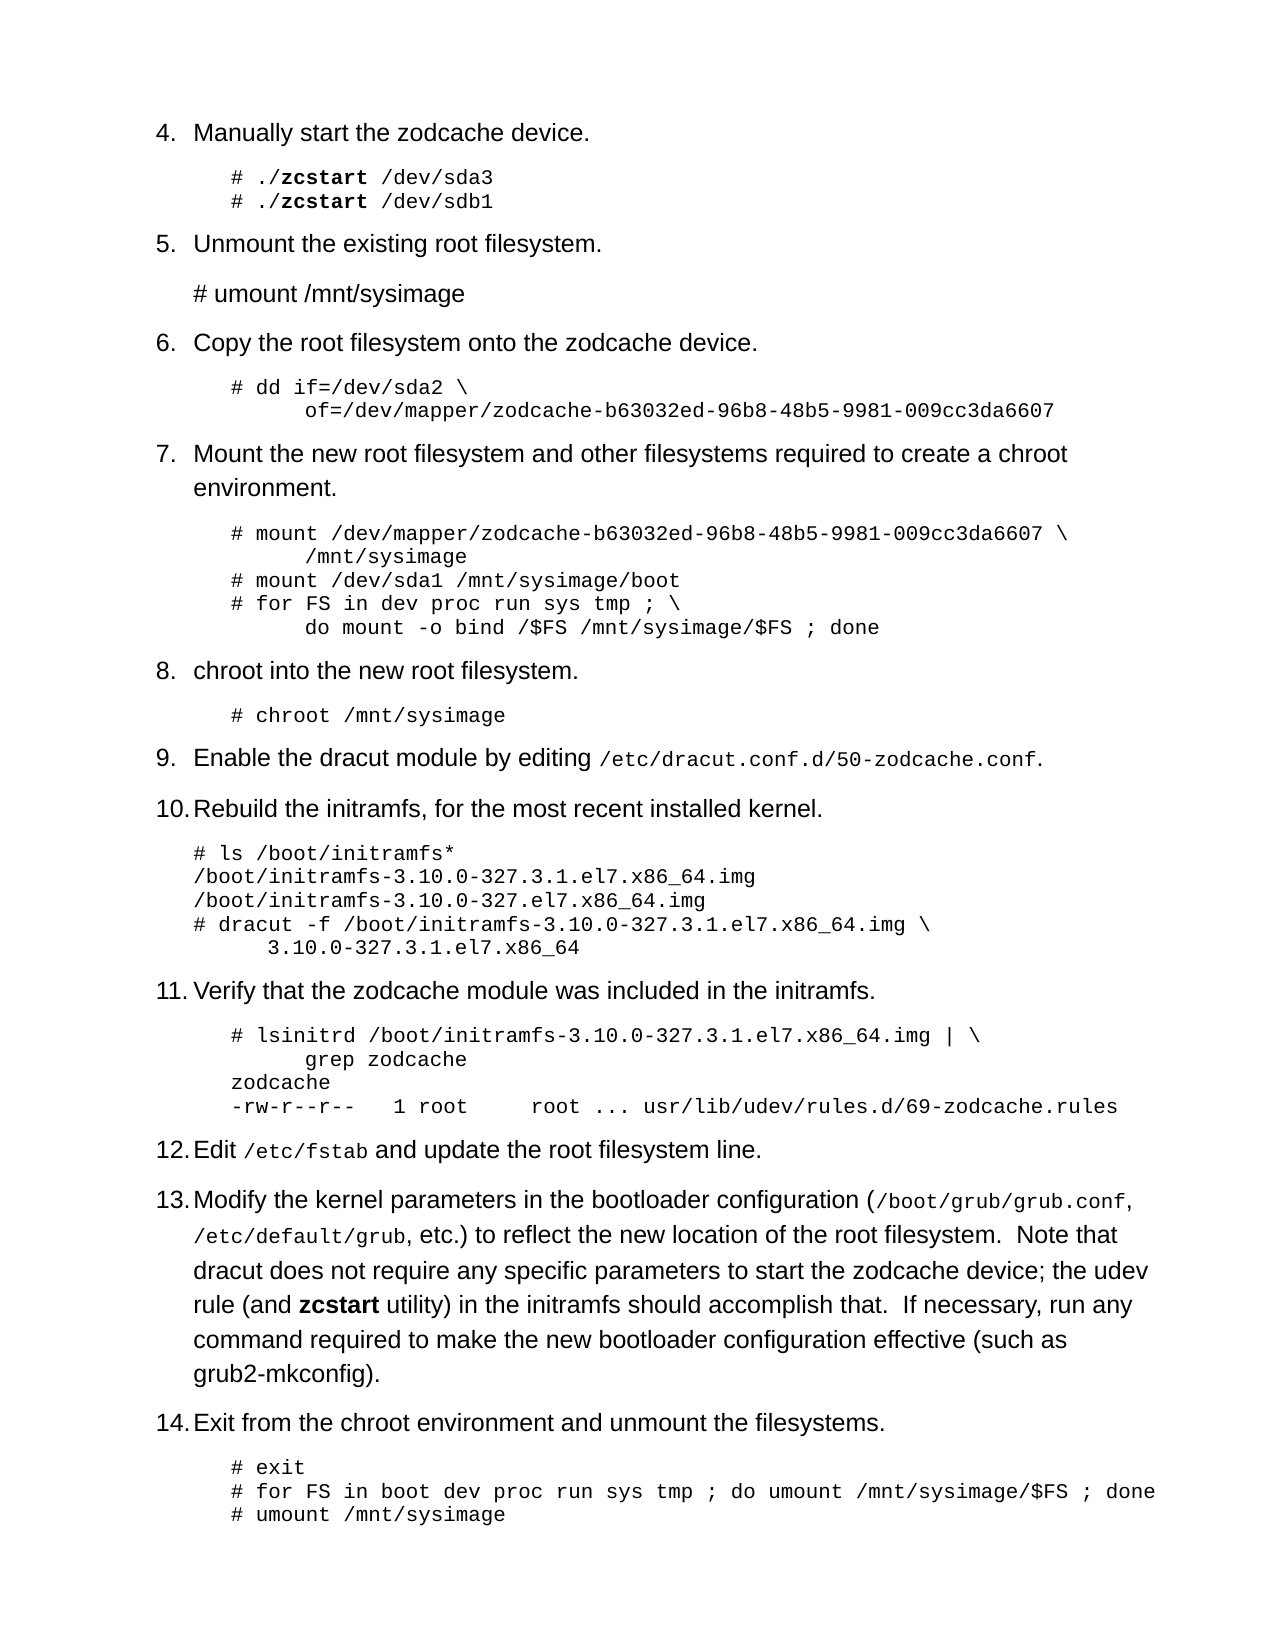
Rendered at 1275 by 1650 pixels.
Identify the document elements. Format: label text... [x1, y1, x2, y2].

list Mount the new root filesystem and other filesystems required to create a chroot environment. [156, 439, 1157, 502]
list Exit from the chroot environment and unmount the filesystems. [156, 1408, 1157, 1437]
list # umount /mnt/sysimage [156, 278, 1157, 307]
list Rebuild the initramfs, for the most recent installed kernel. [156, 794, 1157, 822]
list Modify the kernel parameters in the bootloader configuration (/boot/grub/grub.conf, /etc/default/grub, etc.) to reflect the new location of the root filesystem. Note that dracut does not require any specific parameters to start the zodcache device; the udev rule (and zcstart utility) in the initramfs should accomplish that. If necessary, run any command required to make the new bootloader configuration effective (such as grub2‑mkconfig). [156, 1185, 1157, 1388]
list # mount /dev/mapper/zodcache-b63032ed-96b8-48b5-9981-009cc3da6607 \ /mnt/sysimage # mount /dev/sda1 /mnt/sysimage/boot # for FS in dev proc run sys tmp ; \ do mount -o bind /$FS /mnt/sysimage/$FS ; done [193, 522, 1157, 641]
list Unmount the existing root filesystem. [156, 229, 1157, 258]
list # lsinitrd /boot/initramfs-3.10.0-327.3.1.el7.x86_64.img | \ grep zodcache zodcache -rw-r--r-- 1 root root ... usr/lib/udev/rules.d/69-zodcache.rules [193, 1025, 1157, 1119]
list chroot into the new root filesystem. [156, 656, 1157, 684]
list # ls /boot/initramfs* /boot/initramfs-3.10.0-327.3.1.el7.x86_64.img /boot/initramfs-3.10.0-327.el7.x86_64.img # dracut -f /boot/initramfs-3.10.0-327.3.1.el7.x86_64.img \ 3.10.0-327.3.1.el7.x86_64 [156, 843, 1157, 961]
list Verify that the zodcache module was included in the initramfs. [156, 976, 1157, 1005]
list Manually start the zodcache device. [156, 118, 1157, 147]
list # chroot /mnt/sysimage [193, 705, 1157, 728]
list # exit # for FS in boot dev proc run sys tmp ; do umount /mnt/sysimage/$FS ; done # umount /mnt/sysimage [193, 1457, 1157, 1528]
list Copy the root filesystem onto the zodcache device. [156, 328, 1157, 356]
list Edit /etc/fstab and update the root filesystem line. [156, 1134, 1157, 1164]
list # dd if=/dev/sda2 \ of=/dev/mapper/zodcache-b63032ed-96b8-48b5-9981-009cc3da6607 [193, 377, 1157, 424]
list Enable the dracut module by editing /etc/dracut.conf.d/50-zodcache.conf. [156, 743, 1157, 773]
list # ./zcstart /dev/sda3 # ./zcstart /dev/sdb1 [193, 167, 1157, 214]
